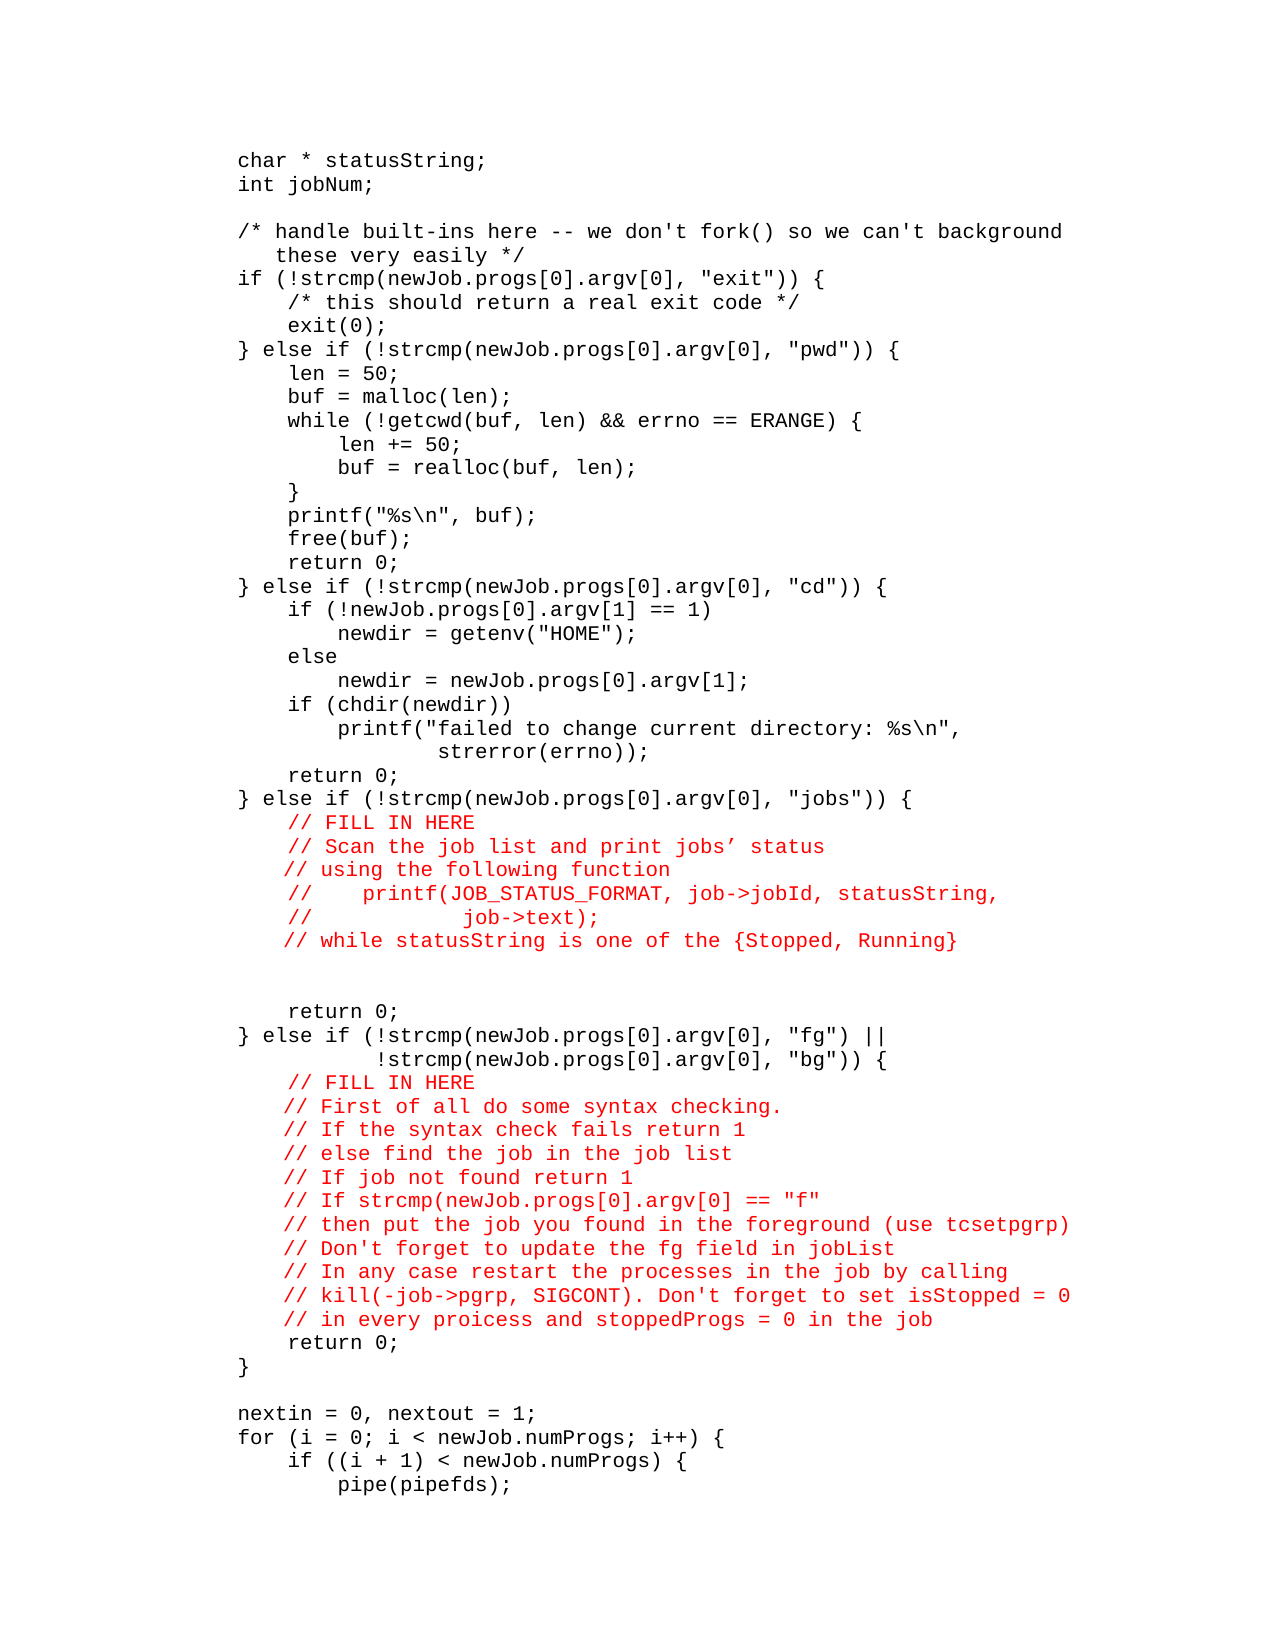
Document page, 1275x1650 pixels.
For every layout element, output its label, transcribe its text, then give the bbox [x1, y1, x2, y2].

text printf("%s\n", buf); [187, 505, 1087, 528]
text // Don't forget to update the fg field in jobList [187, 1238, 1087, 1261]
text pipe(pipefds); [187, 1474, 1087, 1498]
text } [187, 1356, 1087, 1379]
text // In any case restart the processes in the job by calling [187, 1261, 1087, 1285]
text } else if (!strcmp(newJob.progs[0].argv[0], "pwd")) { [187, 339, 1087, 363]
text free(buf); [187, 528, 1087, 552]
text exit(0); [187, 316, 1087, 339]
text nextin = 0, nextout = 1; [187, 1403, 1087, 1427]
text else [187, 647, 1087, 670]
text if ((i + 1) < newJob.numProgs) { [187, 1451, 1087, 1474]
text // then put the job you found in the foreground (use tcsetpgrp) [187, 1214, 1087, 1238]
text if (!newJob.progs[0].argv[1] == 1) [187, 599, 1087, 623]
text /* this should return a real exit code */ [187, 292, 1087, 316]
text // FILL IN HERE [187, 812, 1087, 836]
text // Scan the job list and print jobs’ status [187, 836, 1087, 859]
text int jobNum; [187, 174, 1087, 197]
text newdir = getenv("HOME"); [187, 623, 1087, 647]
text while (!getcwd(buf, len) && errno == ERANGE) { [187, 410, 1087, 434]
text buf = malloc(len); [187, 386, 1087, 410]
text } [187, 481, 1087, 505]
text /* handle built-ins here -- we don't fork() so we can't background [187, 221, 1087, 244]
text // printf(JOB_STATUS_FORMAT, job->jobId, statusString, [187, 883, 1087, 907]
text // using the following function [187, 859, 1087, 883]
text // kill(-job->pgrp, SIGCONT). Don't forget to set isStopped = 0 [187, 1285, 1087, 1309]
text // else find the job in the job list [187, 1143, 1087, 1167]
text !strcmp(newJob.progs[0].argv[0], "bg")) { [187, 1048, 1087, 1072]
text for (i = 0; i < newJob.numProgs; i++) { [187, 1427, 1087, 1451]
text // If the syntax check fails return 1 [187, 1119, 1087, 1143]
text len += 50; [187, 434, 1087, 457]
text if (chdir(newdir)) [187, 694, 1087, 717]
text char * statusString; [187, 150, 1087, 174]
text // FILL IN HERE [187, 1072, 1087, 1096]
text } else if (!strcmp(newJob.progs[0].argv[0], "jobs")) { [187, 788, 1087, 812]
text printf("failed to change current directory: %s\n", [187, 717, 1087, 741]
text // First of all do some syntax checking. [187, 1096, 1087, 1119]
text // job->text); [187, 907, 1087, 930]
text strerror(errno)); [187, 741, 1087, 765]
text these very easily */ [187, 244, 1087, 268]
text return 0; [187, 765, 1087, 788]
text // If strcmp(newJob.progs[0].argv[0] == "f" [187, 1190, 1087, 1214]
text return 0; [187, 552, 1087, 576]
text return 0; [187, 1332, 1087, 1356]
text newdir = newJob.progs[0].argv[1]; [187, 670, 1087, 694]
text } else if (!strcmp(newJob.progs[0].argv[0], "cd")) { [187, 576, 1087, 599]
text // If job not found return 1 [187, 1167, 1087, 1190]
text // in every proicess and stoppedProgs = 0 in the job [187, 1309, 1087, 1332]
text len = 50; [187, 363, 1087, 386]
text } else if (!strcmp(newJob.progs[0].argv[0], "fg") || [187, 1025, 1087, 1048]
text buf = realloc(buf, len); [187, 457, 1087, 481]
text if (!strcmp(newJob.progs[0].argv[0], "exit")) { [187, 268, 1087, 292]
text // while statusString is one of the {Stopped, Running} [187, 930, 1087, 954]
text return 0; [187, 1001, 1087, 1025]
